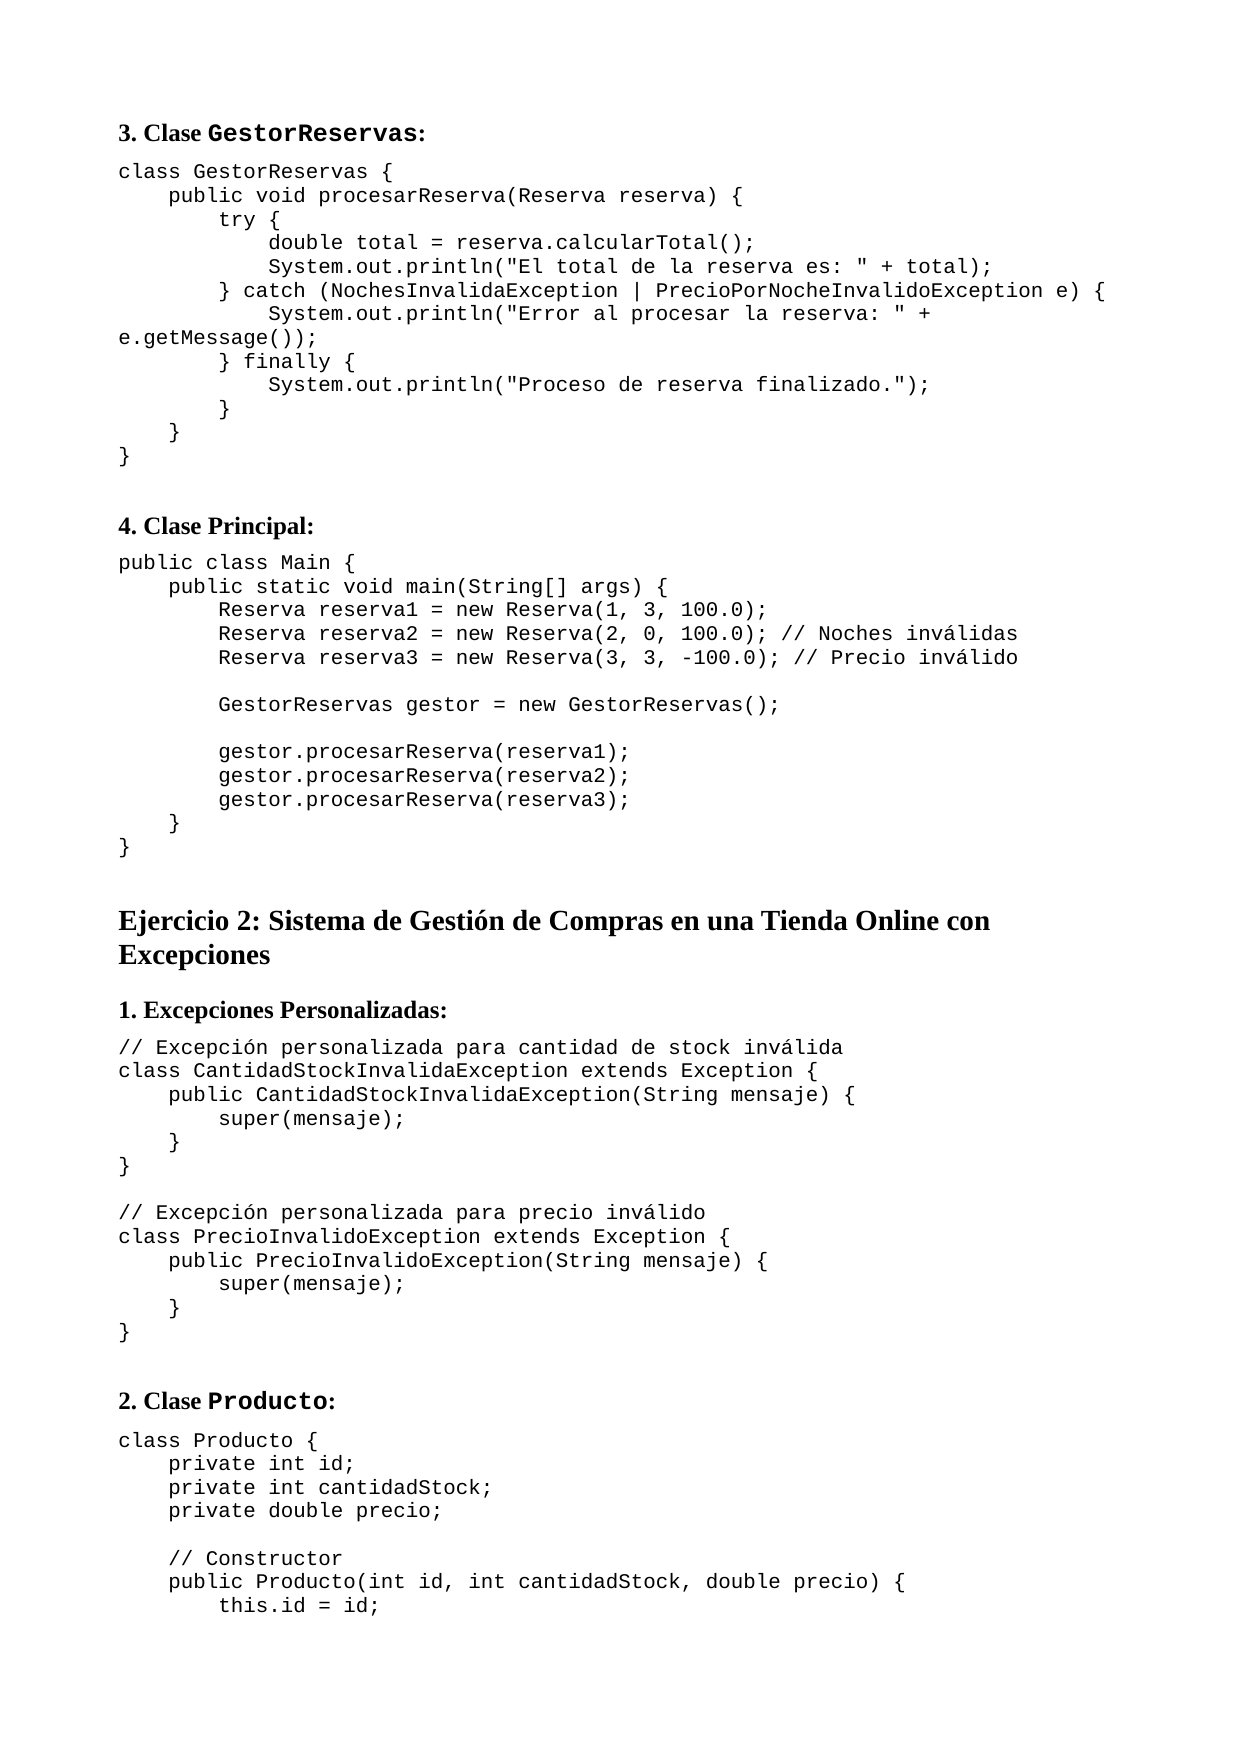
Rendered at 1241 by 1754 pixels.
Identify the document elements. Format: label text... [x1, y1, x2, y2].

text public Producto(int id, int cantidadStock, double precio) { [118, 1571, 1122, 1595]
text public void procesarReserva(Reserva reserva) { [118, 185, 1122, 209]
text class GestorReservas { [118, 161, 1122, 185]
text } [118, 1321, 1122, 1344]
text super(mensaje); [118, 1273, 1122, 1297]
text private int cantidadStock; [118, 1477, 1122, 1501]
text } [118, 836, 1122, 859]
text } [118, 422, 1122, 445]
text Reserva reserva2 = new Reserva(2, 0, 100.0); // Noches inválidas [118, 623, 1122, 647]
text public class Main { [118, 552, 1122, 576]
text } [118, 812, 1122, 836]
text private int id; [118, 1453, 1122, 1477]
subtitle 4. Clase Principal: [118, 511, 1122, 539]
text System.out.println("Proceso de reserva finalizado."); [118, 374, 1122, 398]
text System.out.println("El total de la reserva es: " + total); [118, 256, 1122, 280]
text Reserva reserva3 = new Reserva(3, 3, -100.0); // Precio inválido [118, 647, 1122, 670]
text System.out.println("Error al procesar la reserva: " + e.getMessage()); [118, 303, 1122, 351]
text GestorReservas gestor = new GestorReservas(); [118, 694, 1122, 718]
text gestor.procesarReserva(reserva2); [118, 765, 1122, 788]
text } [118, 1155, 1122, 1179]
text public static void main(String[] args) { [118, 576, 1122, 599]
text this.id = id; [118, 1595, 1122, 1619]
subtitle Ejercicio 2: Sistema de Gestión de Compras en una Tienda Online con Excepciones [118, 903, 1122, 971]
text // Constructor [118, 1548, 1122, 1571]
text // Excepción personalizada para cantidad de stock inválida [118, 1037, 1122, 1061]
text // Excepción personalizada para precio inválido [118, 1202, 1122, 1226]
text class CantidadStockInvalidaException extends Exception { [118, 1061, 1122, 1084]
subtitle 3. Clase GestorReservas: [118, 118, 1122, 149]
text gestor.procesarReserva(reserva1); [118, 741, 1122, 765]
text gestor.procesarReserva(reserva3); [118, 788, 1122, 812]
text Reserva reserva1 = new Reserva(1, 3, 100.0); [118, 599, 1122, 623]
text private double precio; [118, 1501, 1122, 1524]
text } [118, 445, 1122, 469]
text } [118, 1297, 1122, 1321]
text } finally { [118, 351, 1122, 374]
text public CantidadStockInvalidaException(String mensaje) { [118, 1084, 1122, 1108]
text } catch (NochesInvalidaException | PrecioPorNocheInvalidoException e) { [118, 280, 1122, 303]
text } [118, 1131, 1122, 1155]
text } [118, 398, 1122, 422]
subtitle 2. Clase Producto: [118, 1386, 1122, 1417]
text double total = reserva.calcularTotal(); [118, 232, 1122, 256]
text super(mensaje); [118, 1108, 1122, 1131]
subtitle 1. Excepciones Personalizadas: [118, 996, 1122, 1024]
text try { [118, 209, 1122, 232]
text public PrecioInvalidoException(String mensaje) { [118, 1250, 1122, 1273]
text class Producto { [118, 1429, 1122, 1453]
text class PrecioInvalidoException extends Exception { [118, 1226, 1122, 1250]
